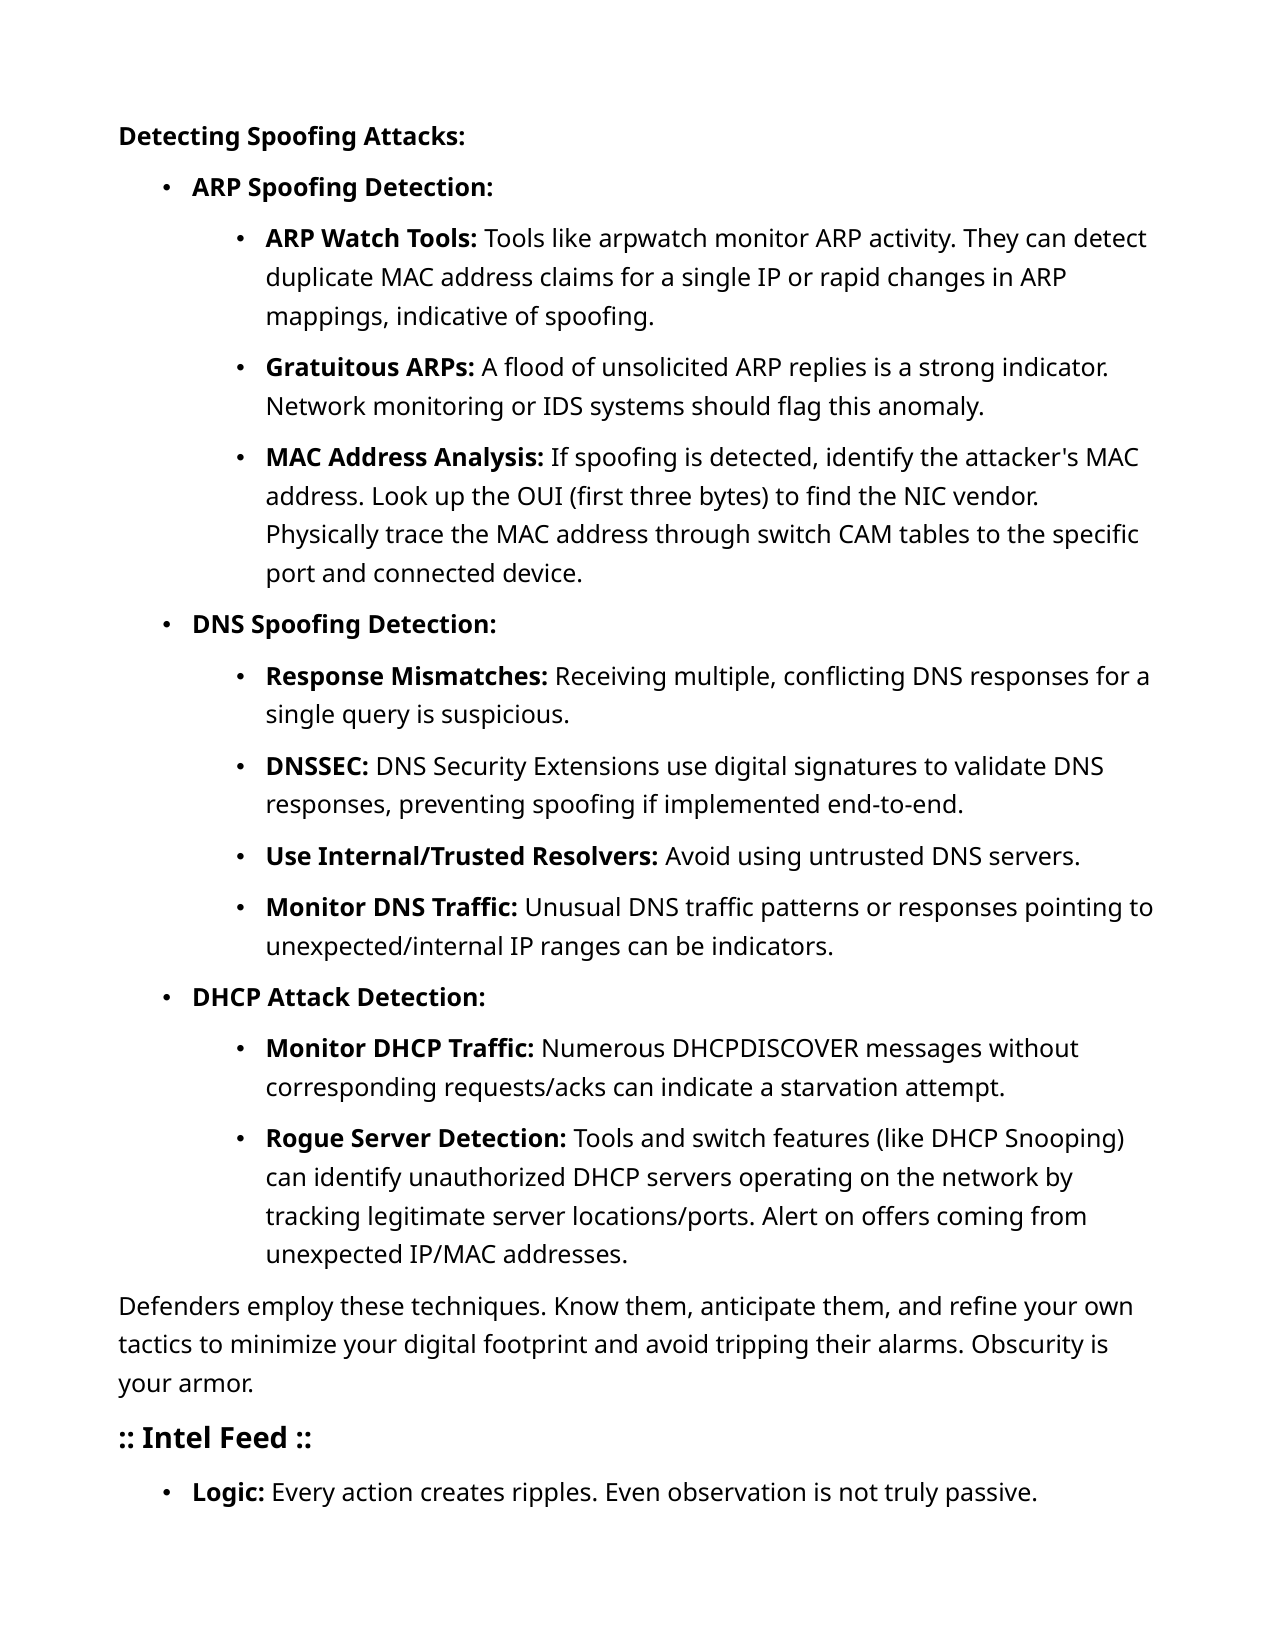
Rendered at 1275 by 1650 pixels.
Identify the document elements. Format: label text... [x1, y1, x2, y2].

list Gratuitous ARPs: A flood of unsolicited ARP replies is a strong indicator. Network monitoring or IDS systems should flag this anomaly. [236, 349, 1157, 422]
list DNSSEC: DNS Security Extensions use digital signatures to validate DNS responses, preventing spoofing if implemented end-to-end. [236, 748, 1157, 821]
list DNS Spoofing Detection: [162, 607, 1157, 641]
list Use Internal/Trusted Resolvers: Avoid using untrusted DNS servers. [236, 838, 1157, 872]
list ARP Watch Tools: Tools like arpwatch monitor ARP activity. They can detect duplicate MAC address claims for a single IP or rapid changes in ARP mappings, indicative of spoofing. [236, 221, 1157, 332]
list Monitor DHCP Traffic: Numerous DHCPDISCOVER messages without corresponding requests/acks can indicate a starvation attempt. [236, 1031, 1157, 1103]
list Logic: Every action creates ripples. Even observation is not truly passive. [162, 1474, 1157, 1509]
list MAC Address Analysis: If spoofing is detected, identify the attacker's MAC address. Look up the OUI (first three bytes) to find the NIC vendor. Physically trace the MAC address through switch CAM tables to the specific port and connected device. [236, 439, 1157, 590]
list DHCP Attack Detection: [162, 979, 1157, 1013]
subtitle :: Intel Feed :: [118, 1417, 1157, 1457]
list ARP Spoofing Detection: [162, 169, 1157, 203]
text Detecting Spoofing Attacks: [118, 118, 1157, 152]
list Response Mismatches: Receiving multiple, conflicting DNS responses for a single query is suspicious. [236, 658, 1157, 731]
list Rogue Server Detection: Tools and switch features (like DHCP Snooping) can identify unauthorized DHCP servers operating on the network by tracking legitimate server locations/ports. Alert on offers coming from unexpected IP/MAC addresses. [236, 1121, 1157, 1271]
text Defenders employ these techniques. Know them, anticipate them, and refine your own tactics to minimize your digital footprint and avoid tripping their alarms. Obscurity is your armor. [118, 1288, 1157, 1400]
list Monitor DNS Traffic: Unusual DNS traffic patterns or responses pointing to unexpected/internal IP ranges can be indicators. [236, 889, 1157, 962]
